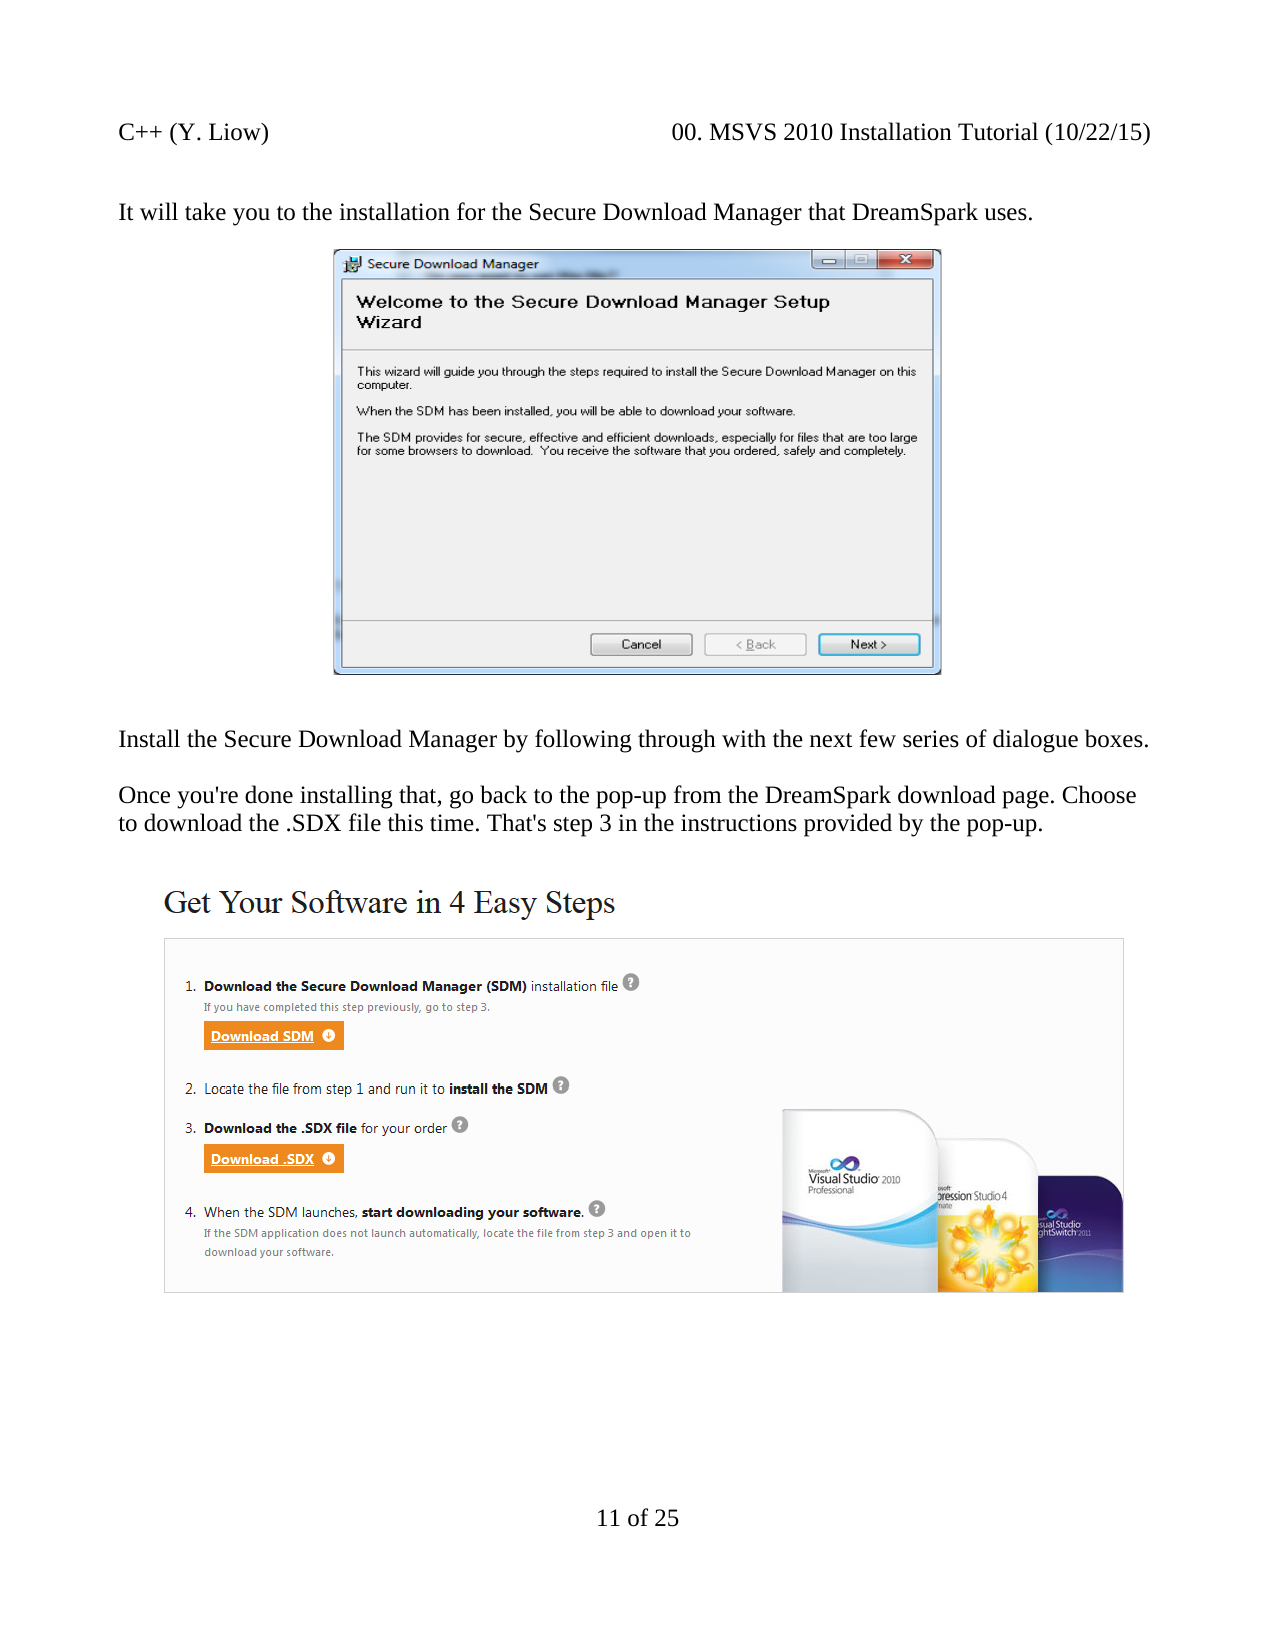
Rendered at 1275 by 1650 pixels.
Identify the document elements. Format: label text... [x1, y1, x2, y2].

text Once you're done installing that, go back to the pop-up from the DreamSpark download page. Choose to download the .SDX file this time. That's step 3 in the instructions provided by the pop-up. [118, 781, 1157, 836]
text It will take you to the installation for the Secure Download Manager that DreamSpark uses. [118, 198, 1157, 226]
text Install the Secure Download Manager by following through with the next few series of dialogue boxes. [118, 726, 1157, 753]
picture [333, 249, 942, 675]
